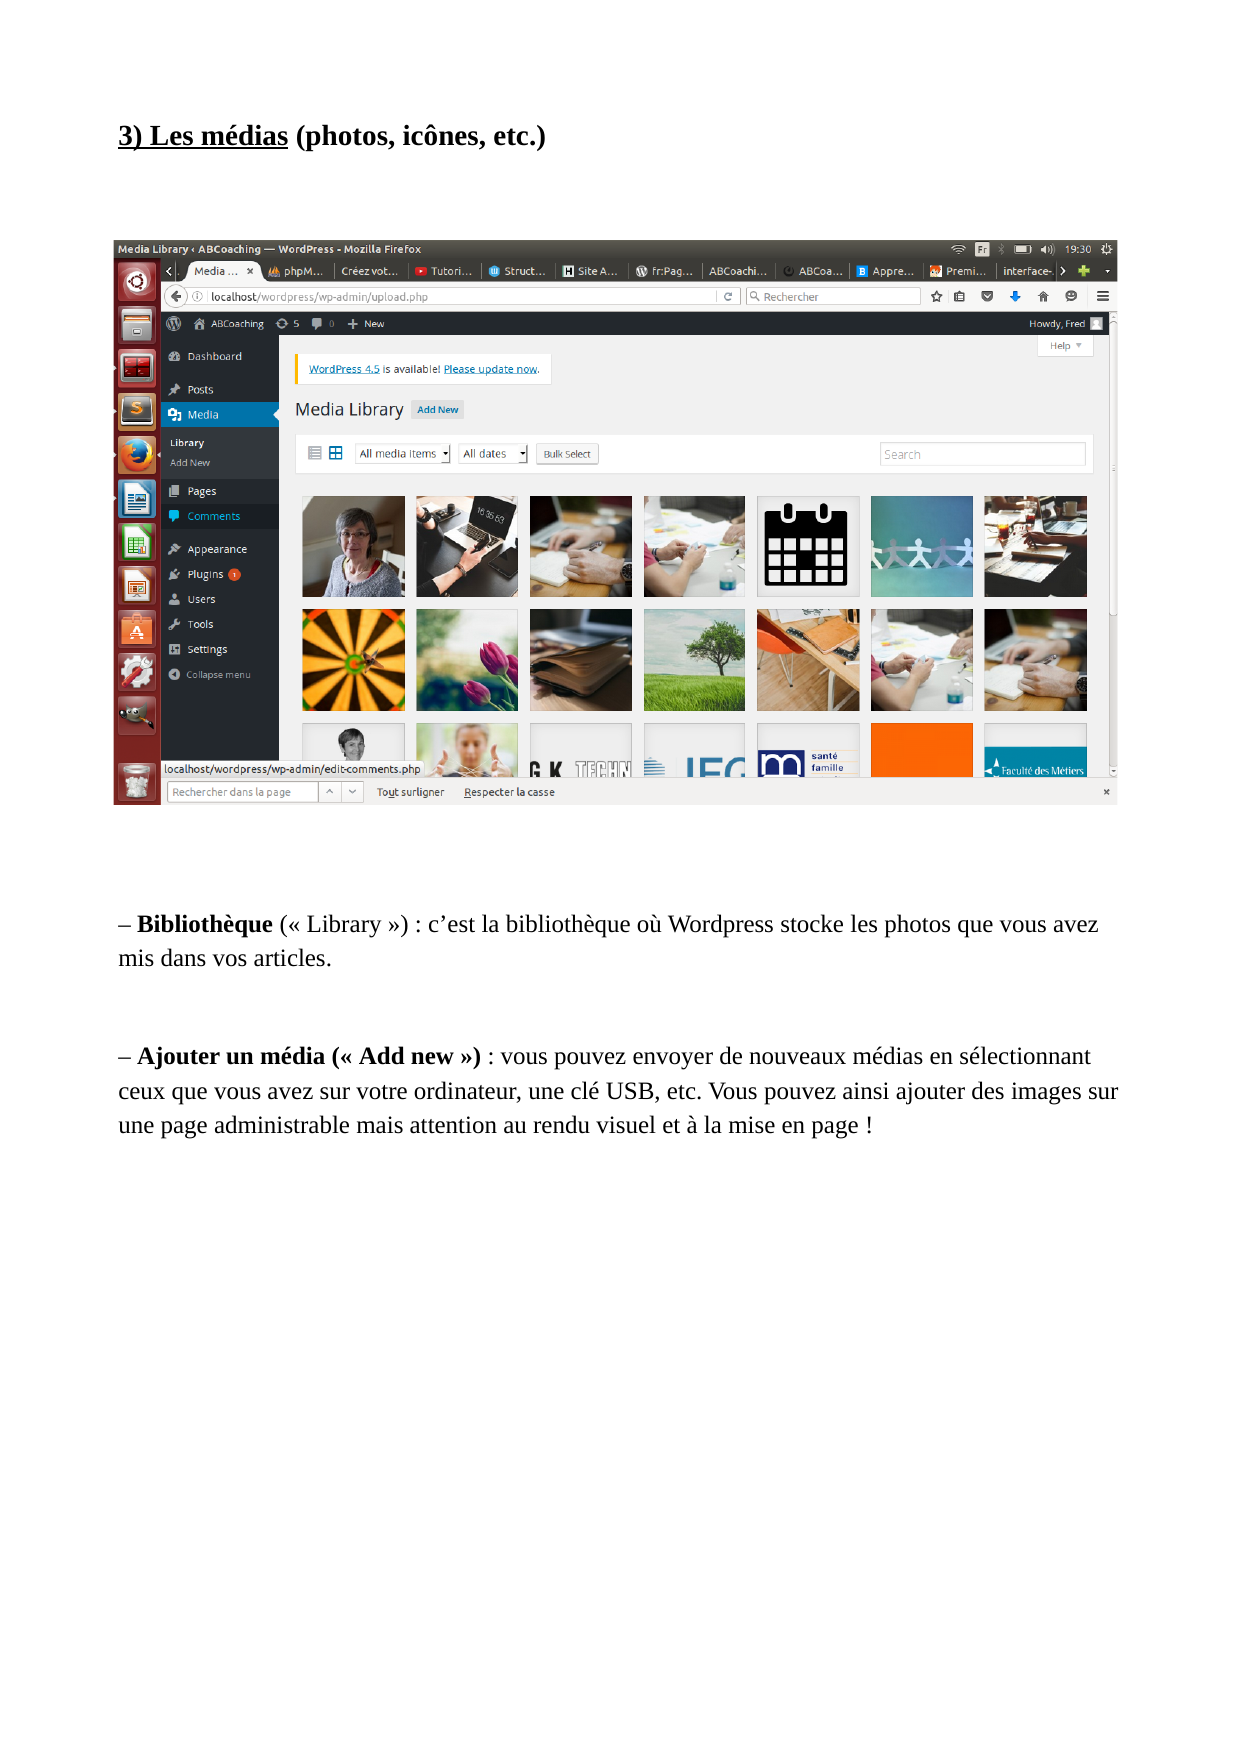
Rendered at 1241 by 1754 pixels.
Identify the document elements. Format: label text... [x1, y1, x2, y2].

text 3) Les médias (photos, icônes, etc.) [118, 118, 1122, 152]
picture [113, 240, 1118, 805]
text – Ajouter un média (« Add new ») : vous pouvez envoyer de nouveaux médias en sélectionnant ceux que vous avez sur votre ordinateur, une clé USB, etc. Vous pouvez ainsi ajouter des images sur une page administrable mais attention au rendu visuel et à la mise en page ! [118, 1041, 1122, 1139]
text – Bibliothèque (« Library ») : c’est la bibliothèque où Wordpress stocke les photos que vous avez mis dans vos articles. [118, 909, 1122, 972]
